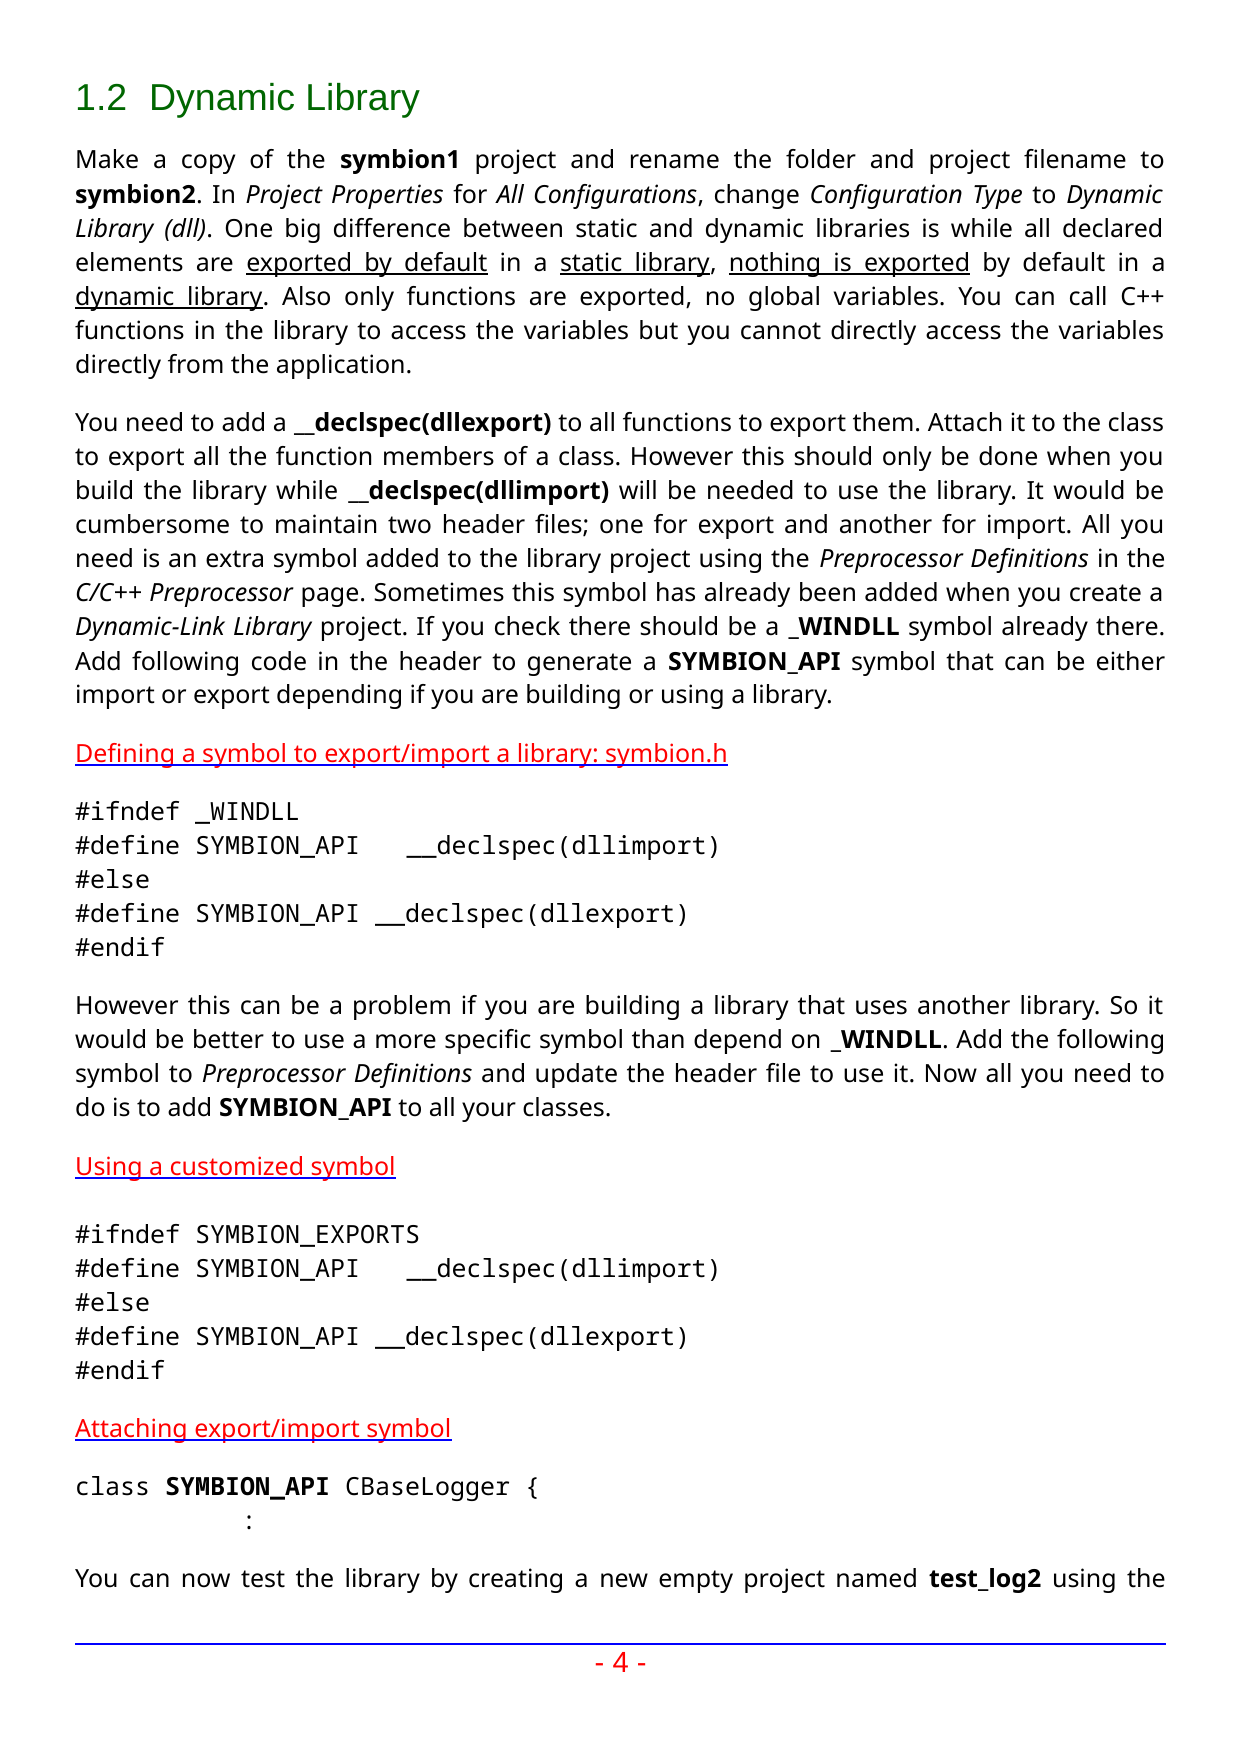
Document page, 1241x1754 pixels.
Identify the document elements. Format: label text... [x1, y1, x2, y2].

text You need to add a __declspec(dllexport) to all functions to export them. Attach it to the class to export all the function members of a class. However this should only be done when you build the library while __declspec(dllimport) will be needed to use the library. It would be cumbersome to maintain two header files; one for export and another for import. All you need is an extra symbol added to the library project using the Preprocessor Definitions in the C/C++ Preprocessor page. Sometimes this symbol has already been added when you create a Dynamic-Link Library project. If you check there should be a _WINDLL symbol already there. Add following code in the header to generate a SYMBION_API symbol that can be either import or export depending if you are building or using a library. [75, 405, 1166, 711]
text #ifndef SYMBION_EXPORTS [75, 1216, 1166, 1250]
text : [75, 1503, 1166, 1537]
text #define SYMBION_API __declspec(dllimport) [75, 1250, 1166, 1284]
text You can now test the library by creating a new empty project named test_log2 using the [75, 1561, 1166, 1595]
text #ifndef _WINDLL [75, 793, 1166, 827]
text 1.2 Dynamic Library [75, 75, 1166, 118]
text Attaching export/import symbol [75, 1411, 1166, 1445]
text #endif [75, 930, 1166, 964]
text #else [75, 1284, 1166, 1318]
text #else [75, 862, 1166, 896]
text class SYMBION_API CBaseLogger { [75, 1469, 1166, 1503]
text #define SYMBION_API __declspec(dllexport) [75, 1318, 1166, 1352]
text #define SYMBION_API __declspec(dllexport) [75, 896, 1166, 930]
text #endif [75, 1352, 1166, 1387]
text Make a copy of the symbion1 project and rename the folder and project filename to symbion2. In Project Properties for All Configurations, change Configuration Type to Dynamic Library (dll). One big difference between static and dynamic libraries is while all declared elements are exported by default in a static library, nothing is exported by default in a dynamic library. Also only functions are exported, no global variables. You can call C++ functions in the library to access the variables but you cannot directly access the variables directly from the application. [75, 142, 1166, 381]
text Defining a symbol to export/import a library: symbion.h [75, 735, 1166, 769]
text However this can be a problem if you are building a library that uses another library. So it would be better to use a more specific symbol than depend on _WINDLL. Add the following symbol to Preprocessor Definitions and update the header file to use it. Now all you need to do is to add SYMBION_API to all your classes. [75, 988, 1166, 1124]
text Using a customized symbol [75, 1148, 1166, 1182]
text #define SYMBION_API __declspec(dllimport) [75, 827, 1166, 862]
